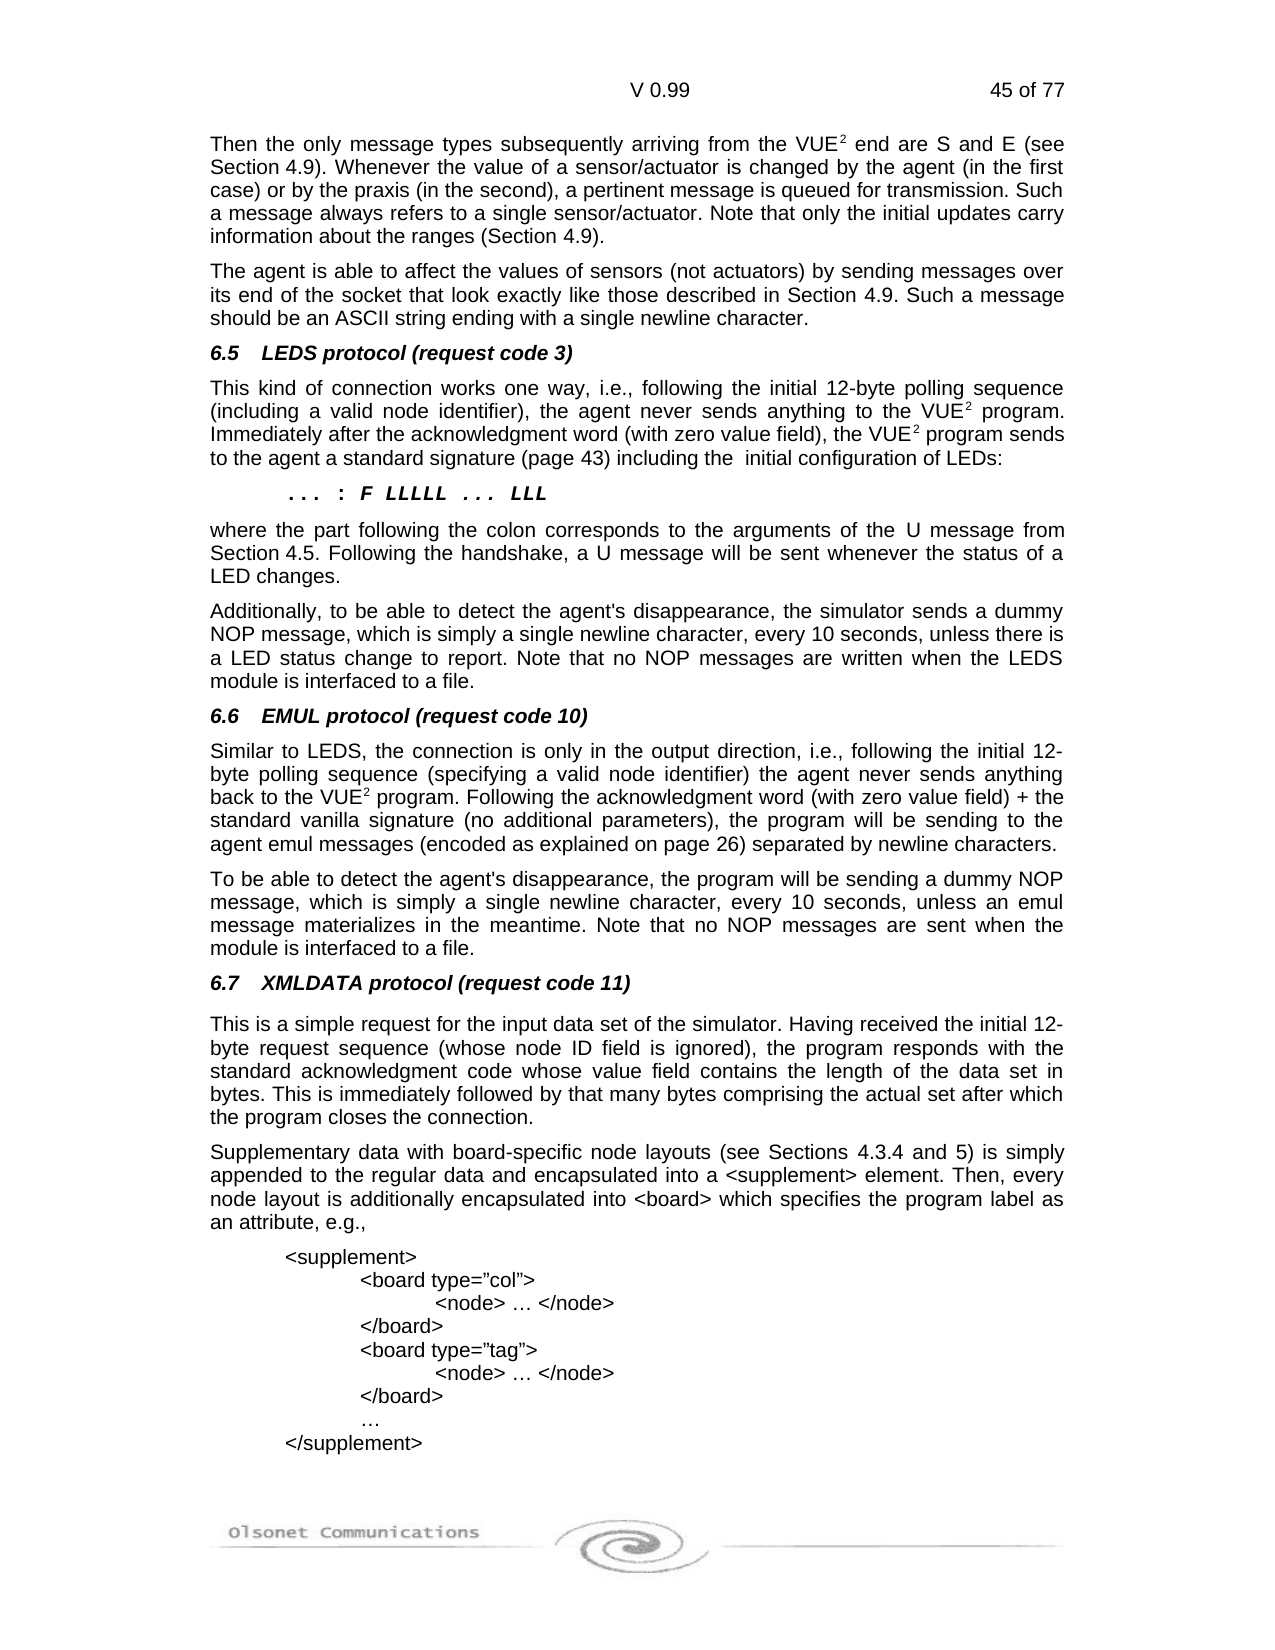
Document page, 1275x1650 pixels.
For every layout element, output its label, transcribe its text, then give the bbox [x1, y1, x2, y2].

text The agent is able to affect the values of sensors (not actuators) by sending messages over its end of the socket that look exactly like those described in Section 4.9. Such a message should be an ASCII string ending with a single newline character. [210, 260, 1065, 330]
text Supplementary data with board-specific node layouts (see Sections 4.3.4 and 5) is simply appended to the regular data and encapsulated into a <supplement> element. Then, every node layout is additionally encapsulated into <board> which specifies the program label as an attribute, e.g., [210, 1141, 1065, 1234]
text <node> … </node> [210, 1292, 1065, 1315]
picture [210, 1504, 1065, 1596]
subtitle EMUL protocol (request code 10) [210, 704, 1065, 727]
text This kind of connection works one way, i.e., following the initial 12-byte polling sequence (including a valid node identifier), the agent never sends anything to the VUE2 program. Immediately after the acknowledgment word (with zero value field), the VUE2 program sends to the agent a standard signature (page 44) including the initial configuration of LEDs: [210, 377, 1065, 469]
text To be able to detect the agent's disappearance, the program will be sending a dummy NOP message, which is simply a single newline character, every 10 seconds, unless an emul message materializes in the meantime. Note that no NOP messages are sent when the module is interfaced to a file. [210, 867, 1065, 960]
text … [210, 1408, 1065, 1431]
subtitle XMLDATA protocol (request code 11) [210, 972, 1065, 995]
subtitle LEDS protocol (request code 3) [210, 342, 1065, 365]
text ... : F LLLLL ... LLL [210, 481, 1065, 506]
text Similar to LEDS, the connection is only in the output direction, i.e., following the initial 12-byte polling sequence (specifying a valid node identifier) the agent never sends anything back to the VUE2 program. Following the acknowledgment word (with zero value field) + the standard vanilla signature (no additional parameters), the program will be sending to the agent emul messages (encoded as explained on page 27) separated by newline characters. [210, 739, 1065, 855]
text Then the only message types subsequently arriving from the VUE2 end are S and E (see Section 4.9). Whenever the value of a sensor/actuator is changed by the agent (in the first case) or by the praxis (in the second), a pertinent message is queued for transmission. Such a message always refers to a single sensor/actuator. Note that only the initial updates carry information about the ranges (Section 4.9). [210, 132, 1065, 248]
text </board> [210, 1315, 1065, 1338]
text This is a simple request for the input data set of the simulator. Having received the initial 12-byte request sequence (whose node ID field is ignored), the program responds with the standard acknowledgment code whose value field contains the length of the data set in bytes. This is immediately followed by that many bytes comprising the actual set after which the program closes the connection. [210, 1013, 1065, 1129]
text <node> … </node> [210, 1362, 1065, 1385]
text <board type=”col”> [210, 1269, 1065, 1292]
text <supplement> [210, 1245, 1065, 1269]
text <board type=”tag”> [210, 1338, 1065, 1362]
text </supplement> [210, 1431, 1065, 1454]
text </board> [210, 1385, 1065, 1408]
text where the part following the colon corresponds to the arguments of the U message from Section 4.5. Following the handshake, a U message will be sent whenever the status of a LED changes. [210, 518, 1065, 588]
text Additionally, to be able to detect the agent's disappearance, the simulator sends a dummy NOP message, which is simply a single newline character, every 10 seconds, unless there is a LED status change to report. Note that no NOP messages are written when the LEDS module is interfaced to a file. [210, 599, 1065, 692]
